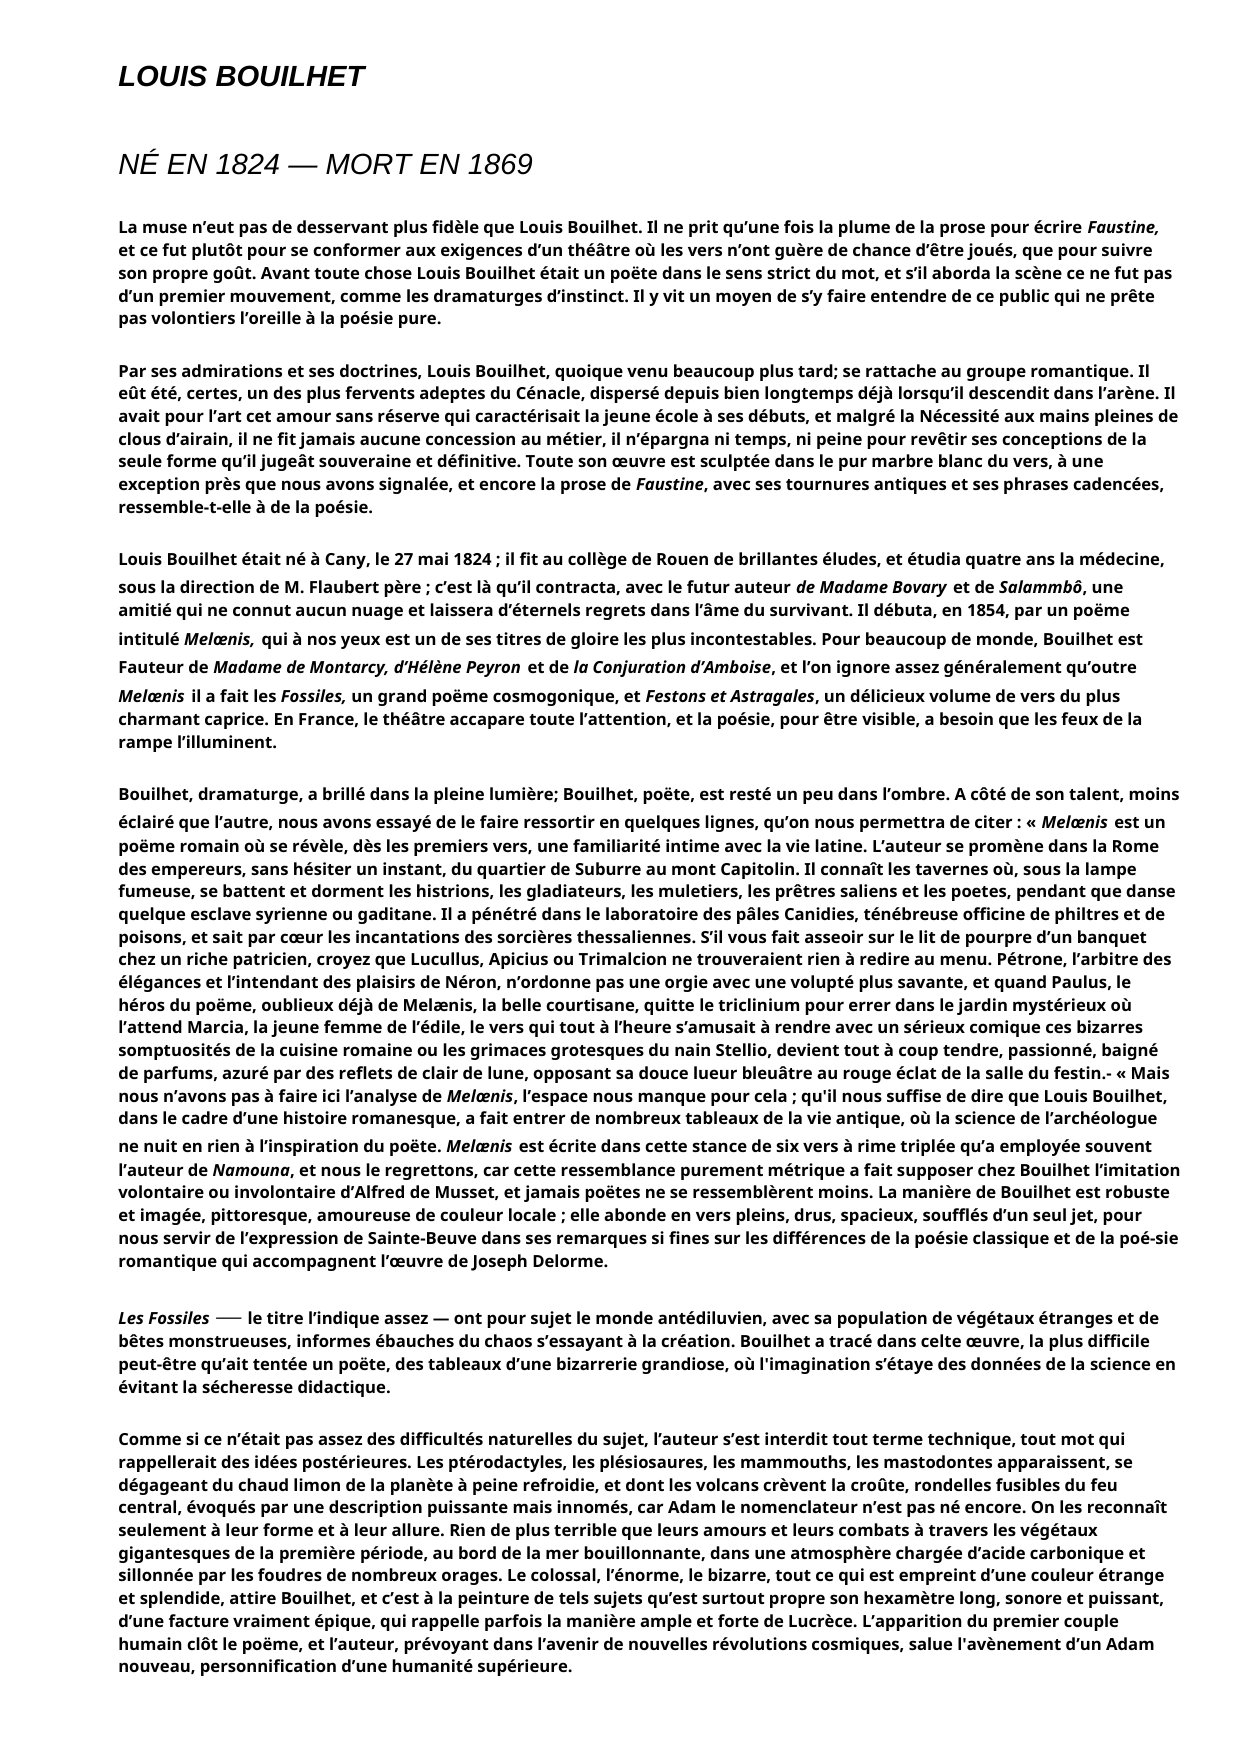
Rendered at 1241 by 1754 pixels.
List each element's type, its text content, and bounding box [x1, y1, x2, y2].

text Par ses admirations et ses doctrines, Louis Bouilhet, quoique venu beaucoup plus tard; se rattache au groupe romantique. Il eût été, certes, un des plus fervents adeptes du Cénacle, dispersé depuis bien longtemps déjà lorsqu’il descendit dans l’arène. Il avait pour l’art cet amour sans réserve qui caractérisait la jeune école à ses débuts, et malgré la Nécessité aux mains pleines de clous d’airain, il ne fit jamais aucune concession au métier, il n’épargna ni temps, ni peine pour revêtir ses conceptions de la seule forme qu’il jugeât souveraine et définitive. Toute son œuvre est sculptée dans le pur marbre blanc du vers, à une exception près que nous avons signalée, et encore la prose de Faustine, avec ses tournures antiques et ses phrases cadencées, ressemble-t-elle à de la poésie. [118, 359, 1181, 518]
subtitle LOUIS BOUILHET [118, 59, 1181, 93]
subtitle NÉ EN 1824 — MORT EN 1869 [118, 147, 1181, 181]
text Louis Bouilhet était né à Cany, le 27 mai 1824 ; il fit au collège de Rouen de brillantes éludes, et étudia quatre ans la médecine, sous la direction de M. Flaubert père ; c’est là qu’il contracta, avec le futur auteur de Madame Bovary et de Salammbô, une amitié qui ne connut aucun nuage et laissera d’éternels regrets dans l’âme du survivant. Il débuta, en 1854, par un poëme intitulé Melœnis, qui à nos yeux est un de ses titres de gloire les plus incontestables. Pour beaucoup de monde, Bouilhet est Fauteur de Madame de Montarcy, d’Hélène Peyron et de la Conjuration d’Amboise, et l’on ignore assez généralement qu’outre Melœnis il a fait les Fossiles, un grand poëme cosmogonique, et Festons et Astragales, un délicieux volume de vers du plus charmant caprice. En France, le théâtre accapare toute l’attention, et la poésie, pour être visible, a besoin que les feux de la rampe l’illuminent. [118, 548, 1181, 753]
text La muse n’eut pas de desservant plus fidèle que Louis Bouilhet. Il ne prit qu’une fois la plume de la prose pour écrire Faustine, et ce fut plutôt pour se conformer aux exigences d’un théâtre où les vers n’ont guère de chance d’être joués, que pour suivre son propre goût. Avant toute chose Louis Bouilhet était un poëte dans le sens strict du mot, et s’il aborda la scène ce ne fut pas d’un premier mouvement, comme les dramaturges d’instinct. Il y vit un moyen de s’y faire entendre de ce public qui ne prête pas volontiers l’oreille à la poésie pure. [118, 210, 1181, 330]
text Bouilhet, dramaturge, a brillé dans la pleine lumière; Bouilhet, poëte, est resté un peu dans l’ombre. A côté de son talent, moins éclairé que l’autre, nous avons essayé de le faire ressortir en quelques lignes, qu’on nous permettra de citer : « Melœnis est un poëme romain où se révèle, dès les premiers vers, une familiarité intime avec la vie latine. L’auteur se promène dans la Rome des empereurs, sans hésiter un instant, du quartier de Suburre au mont Capitolin. Il connaît les tavernes où, sous la lampe fumeuse, se battent et dorment les histrions, les gladiateurs, les muletiers, les prêtres saliens et les poetes, pendant que danse quelque esclave syrienne ou gaditane. Il a pénétré dans le laboratoire des pâles Canidies, ténébreuse officine de philtres et de poisons, et sait par cœur les incantations des sorcières thessaliennes. S’il vous fait asseoir sur le lit de pourpre d’un banquet chez un riche patricien, croyez que Lucullus, Apicius ou Trimalcion ne trouveraient rien à redire au menu. Pétrone, l’arbitre des élégances et l’intendant des plaisirs de Néron, n’ordonne pas une orgie avec une volupté plus savante, et quand Paulus, le héros du poëme, oublieux déjà de Melænis, la belle courtisane, quitte le triclinium pour errer dans le jardin mystérieux où l’attend Marcia, la jeune femme de l’édile, le vers qui tout à l’heure s’amusait à rendre avec un sérieux comique ces bizarres somptuosités de la cuisine romaine ou les grimaces grotesques du nain Stellio, devient tout à coup tendre, passionné, baigné de parfums, azuré par des reflets de clair de lune, opposant sa douce lueur bleuâtre au rouge éclat de la salle du festin.- « Mais nous n’avons pas à faire ici l’analyse de Melœnis, l’espace nous manque pour cela ; qu'il nous suffise de dire que Louis Bouilhet, dans le cadre d’une histoire romanesque, a fait entrer de nombreux tableaux de la vie antique, où la science de l’archéologue ne nuit en rien à l’inspiration du poëte. Melænis est écrite dans cette stance de six vers à rime triplée qu’a employée souvent l’auteur de Namouna, et nous le regrettons, car cette ressemblance purement métrique a fait supposer chez Bouilhet l’imitation volontaire ou involontaire d’Alfred de Musset, et jamais poëtes ne se ressemblèrent moins. La manière de Bouilhet est robuste et imagée, pittoresque, amoureuse de couleur locale ; elle abonde en vers pleins, drus, spacieux, soufflés d’un seul jet, pour nous servir de l’expression de Sainte-Beuve dans ses remarques si fines sur les différences de la poésie classique et de la poé-sie romantique qui accompagnent l’œuvre de Joseph Delorme. [118, 783, 1181, 1272]
text Comme si ce n’était pas assez des difficultés naturelles du sujet, l’auteur s’est interdit tout terme technique, tout mot qui rappellerait des idées postérieures. Les ptérodactyles, les plésiosaures, les mammouths, les mastodontes apparaissent, se dégageant du chaud limon de la planète à peine refroidie, et dont les volcans crèvent la croûte, rondelles fusibles du feu central, évoqués par une description puissante mais innomés, car Adam le nomenclateur n’est pas né encore. On les reconnaît seulement à leur forme et à leur allure. Rien de plus terrible que leurs amours et leurs combats à travers les végétaux gigantesques de la première période, au bord de la mer bouillonnante, dans une atmosphère chargée d’acide carbonique et sillonnée par les foudres de nombreux orages. Le colossal, l’énorme, le bizarre, tout ce qui est empreint d’une couleur étrange et splendide, attire Bouilhet, et c’est à la peinture de tels sujets qu’est surtout propre son hexamètre long, sonore et puissant, d’une facture vraiment épique, qui rappelle parfois la manière ample et forte de Lucrèce. L’apparition du premier couple humain clôt le poëme, et l’auteur, prévoyant dans l’avenir de nouvelles révolutions cosmiques, salue l'avènement d’un Adam nouveau, personnification d’une humanité supérieure. [118, 1428, 1181, 1677]
text Les Fossiles — le titre l’indique assez — ont pour sujet le monde antédiluvien, avec sa population de végétaux étranges et de bêtes monstrueuses, informes ébauches du chaos s’essayant à la création. Bouilhet a tracé dans celte œuvre, la plus difficile peut-être qu’ait tentée un poëte, des tableaux d’une bizarrerie grandiose, où l'imagination s’étaye des données de la science en évitant la sécheresse didactique. [118, 1301, 1181, 1398]
